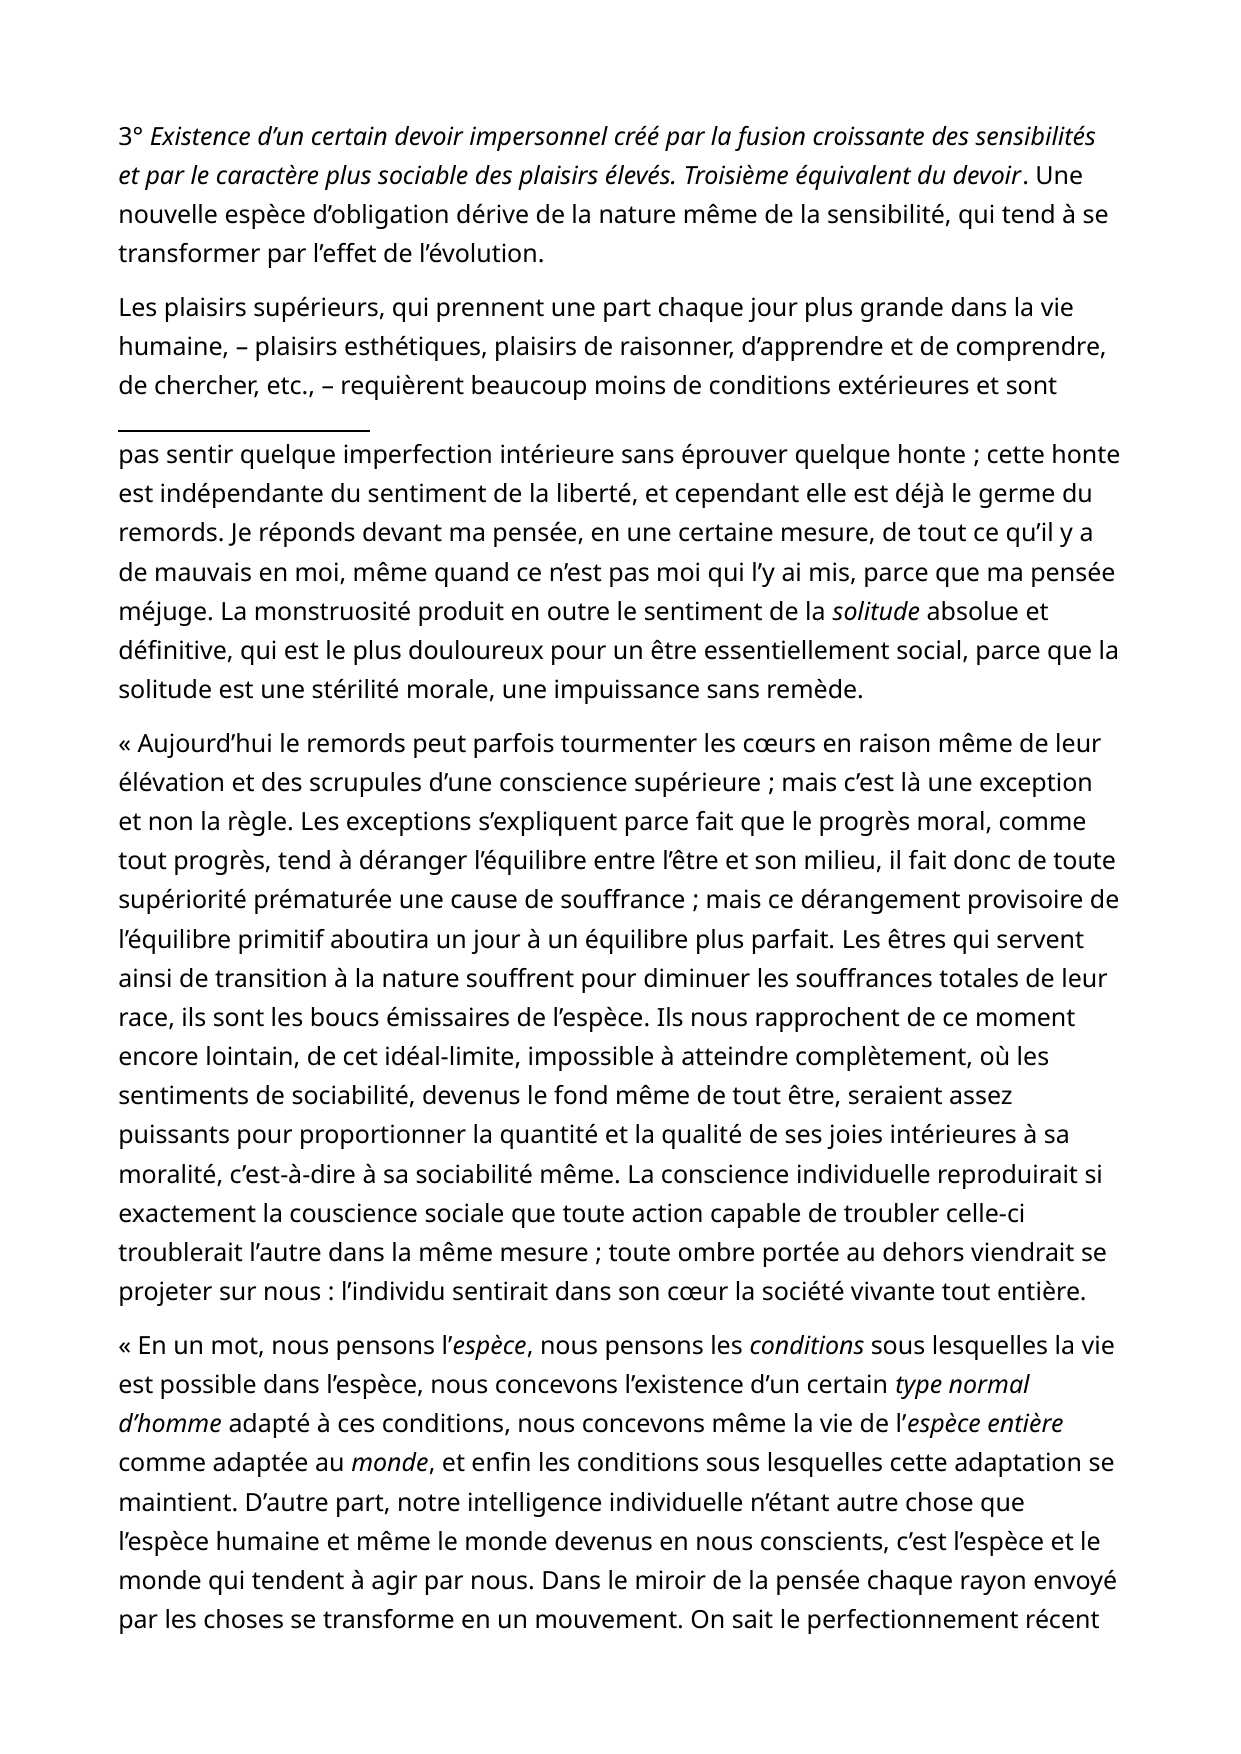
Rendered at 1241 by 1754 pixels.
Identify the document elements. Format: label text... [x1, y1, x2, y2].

text 3° Existence d’un certain devoir impersonnel créé par la fusion croissante des sensibilités et par le caractère plus sociable des plaisirs élevés. Troisième équivalent du devoir. Une nouvelle espèce d’obligation dérive de la nature même de la sensibilité, qui tend à se transformer par l’effet de l’évolution. [118, 118, 1122, 270]
text « Aujourd’hui le remords peut parfois tourmenter les cœurs en raison même de leur élévation et des scrupules d’une conscience supérieure ; mais c’est là une exception et non la règle. Les exceptions s’expliquent parce fait que le progrès moral, comme tout progrès, tend à déranger l’équilibre entre l’être et son milieu, il fait donc de toute supériorité prématurée une cause de souffrance ; mais ce dérangement provisoire de l’équilibre primitif aboutira un jour à un équilibre plus parfait. Les êtres qui servent ainsi de transition à la nature souffrent pour diminuer les souffrances totales de leur race, ils sont les boucs émissaires de l’espèce. Ils nous rapprochent de ce moment encore lointain, de cet idéal-limite, impossible à atteindre complètement, où les sentiments de sociabilité, devenus le fond même de tout être, seraient assez puissants pour proportionner la quantité et la qualité de ses joies intérieures à sa moralité, c’est-à-dire à sa sociabilité même. La conscience individuelle reproduirait si exactement la couscience sociale que toute action capable de troubler celle-ci troublerait l’autre dans la même mesure ; toute ombre portée au dehors viendrait se projeter sur nous : l’individu sentirait dans son cœur la société vivante tout entière. [118, 726, 1122, 1308]
text Les plaisirs supérieurs, qui prennent une part chaque jour plus grande dans la vie humaine, – plaisirs esthétiques, plaisirs de raisonner, d’apprendre et de comprendre, de chercher, etc., – requièrent beaucoup moins de conditions extérieures et sont [118, 289, 1122, 402]
text pas sentir quelque imperfection intérieure sans éprouver quelque honte ; cette honte est indépendante du sentiment de la liberté, et cependant elle est déjà le germe du remords. Je réponds devant ma pensée, en une certaine mesure, de tout ce qu’il y a de mauvais en moi, même quand ce n’est pas moi qui l’y ai mis, parce que ma pensée méjuge. La monstruosité produit en outre le sentiment de la solitude absolue et définitive, qui est le plus douloureux pour un être essentiellement social, parce que la solitude est une stérilité morale, une impuissance sans remède. [118, 437, 1122, 706]
text « En un mot, nous pensons l’espèce, nous pensons les conditions sous lesquelles la vie est possible dans l’espèce, nous concevons l’existence d’un certain type normal d’homme adapté à ces conditions, nous concevons même la vie de l’espèce entière comme adaptée au monde, et enfin les conditions sous lesquelles cette adaptation se maintient. D’autre part, notre intelligence individuelle n’étant autre chose que l’espèce humaine et même le monde devenus en nous conscients, c’est l’espèce et le monde qui tendent à agir par nous. Dans le miroir de la pensée chaque rayon envoyé par les choses se transforme en un mouvement. On sait le perfectionnement récent [118, 1328, 1122, 1636]
